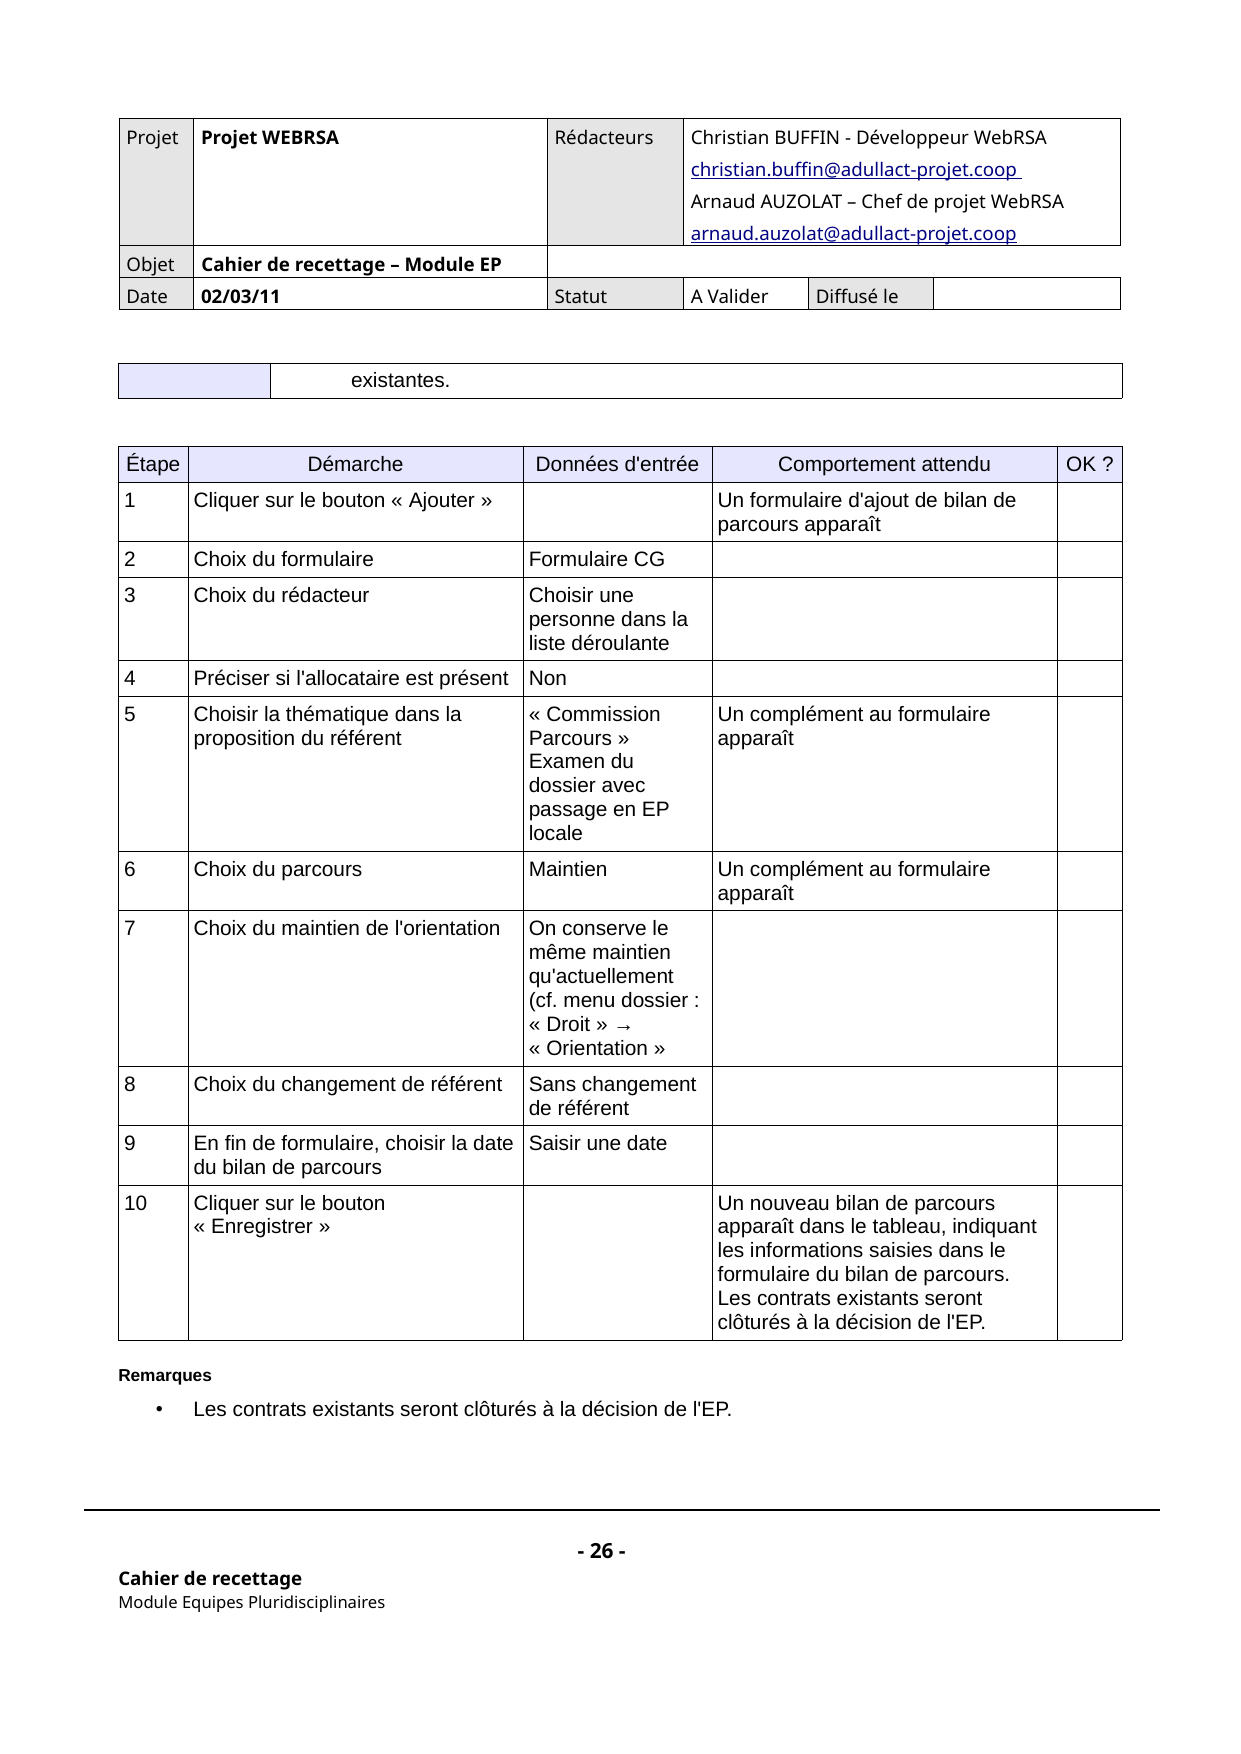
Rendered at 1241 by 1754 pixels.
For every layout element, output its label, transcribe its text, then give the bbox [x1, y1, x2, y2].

table_cell 2 [119, 542, 188, 577]
table_cell Non [524, 661, 712, 696]
table_cell 10 [119, 1186, 188, 1340]
table_cell 5 [119, 697, 188, 851]
table_cell 4 [119, 661, 188, 696]
table_cell [1058, 1067, 1122, 1125]
table_cell Choisir la thématique dans la proposition du référent [189, 697, 523, 851]
table_cell [1058, 661, 1122, 696]
table_cell Un nouveau bilan de parcours apparaît dans le tableau, indiquant les informations saisies dans le formulaire du bilan de parcours. Les contrats existants seront clôturés à la décision de l'EP. [713, 1186, 1057, 1340]
table_cell [1058, 697, 1122, 851]
table_cell [713, 661, 1057, 696]
table_cell Formulaire CG [524, 542, 712, 577]
table_cell Cliquer sur le bouton « Enregistrer » [189, 1186, 523, 1340]
table_cell Choix du formulaire [189, 542, 523, 577]
table_cell 9 [119, 1126, 188, 1184]
table_cell Maintien [524, 852, 712, 910]
table_cell 6 [119, 852, 188, 910]
table_cell [1058, 911, 1122, 1066]
table_cell Sans changement de référent [524, 1067, 712, 1125]
table_cell [119, 364, 270, 398]
table_cell [1058, 1186, 1122, 1340]
table_cell [524, 1186, 712, 1340]
table_cell [1058, 483, 1122, 541]
table_cell Choix du parcours [189, 852, 523, 910]
table_cell Un complément au formulaire apparaît [713, 697, 1057, 851]
table_cell Choisir une personne dans la liste déroulante [524, 578, 712, 660]
table_cell 1 [119, 483, 188, 541]
list Les contrats existants seront clôturés à la décision de l'EP. [156, 1397, 1122, 1421]
table_cell Cliquer sur le bouton « Ajouter » [189, 483, 523, 541]
table_cell 3 [119, 578, 188, 660]
table_cell [1058, 578, 1122, 660]
table_cell [524, 483, 712, 541]
table_cell [713, 542, 1057, 577]
table_cell [713, 1126, 1057, 1184]
table_header Étape [119, 447, 188, 482]
table_cell Choix du maintien de l'orientation [189, 911, 523, 1066]
table_cell 7 [119, 911, 188, 1066]
table_cell existantes. [271, 364, 1122, 398]
table_cell En fin de formulaire, choisir la date du bilan de parcours [189, 1126, 523, 1184]
table_cell [713, 1067, 1057, 1125]
table_cell [1058, 542, 1122, 577]
table_cell [713, 911, 1057, 1066]
table_cell Choix du rédacteur [189, 578, 523, 660]
table_header OK ? [1058, 447, 1122, 482]
table_cell 8 [119, 1067, 188, 1125]
table_cell Un complément au formulaire apparaît [713, 852, 1057, 910]
table_header Comportement attendu [713, 447, 1057, 482]
table_cell [1058, 852, 1122, 910]
table_header Démarche [189, 447, 523, 482]
table_cell Choix du changement de référent [189, 1067, 523, 1125]
table_cell Préciser si l'allocataire est présent [189, 661, 523, 696]
table_header Données d'entrée [524, 447, 712, 482]
table_cell « Commission Parcours » Examen du dossier avec passage en EP locale [524, 697, 712, 851]
table_cell Un formulaire d'ajout de bilan de parcours apparaît [713, 483, 1057, 541]
table_cell Saisir une date [524, 1126, 712, 1184]
table_cell [713, 578, 1057, 660]
table_cell On conserve le même maintien qu'actuellement (cf. menu dossier : « Droit » → « Orientation » [524, 911, 712, 1066]
subtitle Remarques [118, 1365, 1122, 1385]
table_cell [1058, 1126, 1122, 1184]
